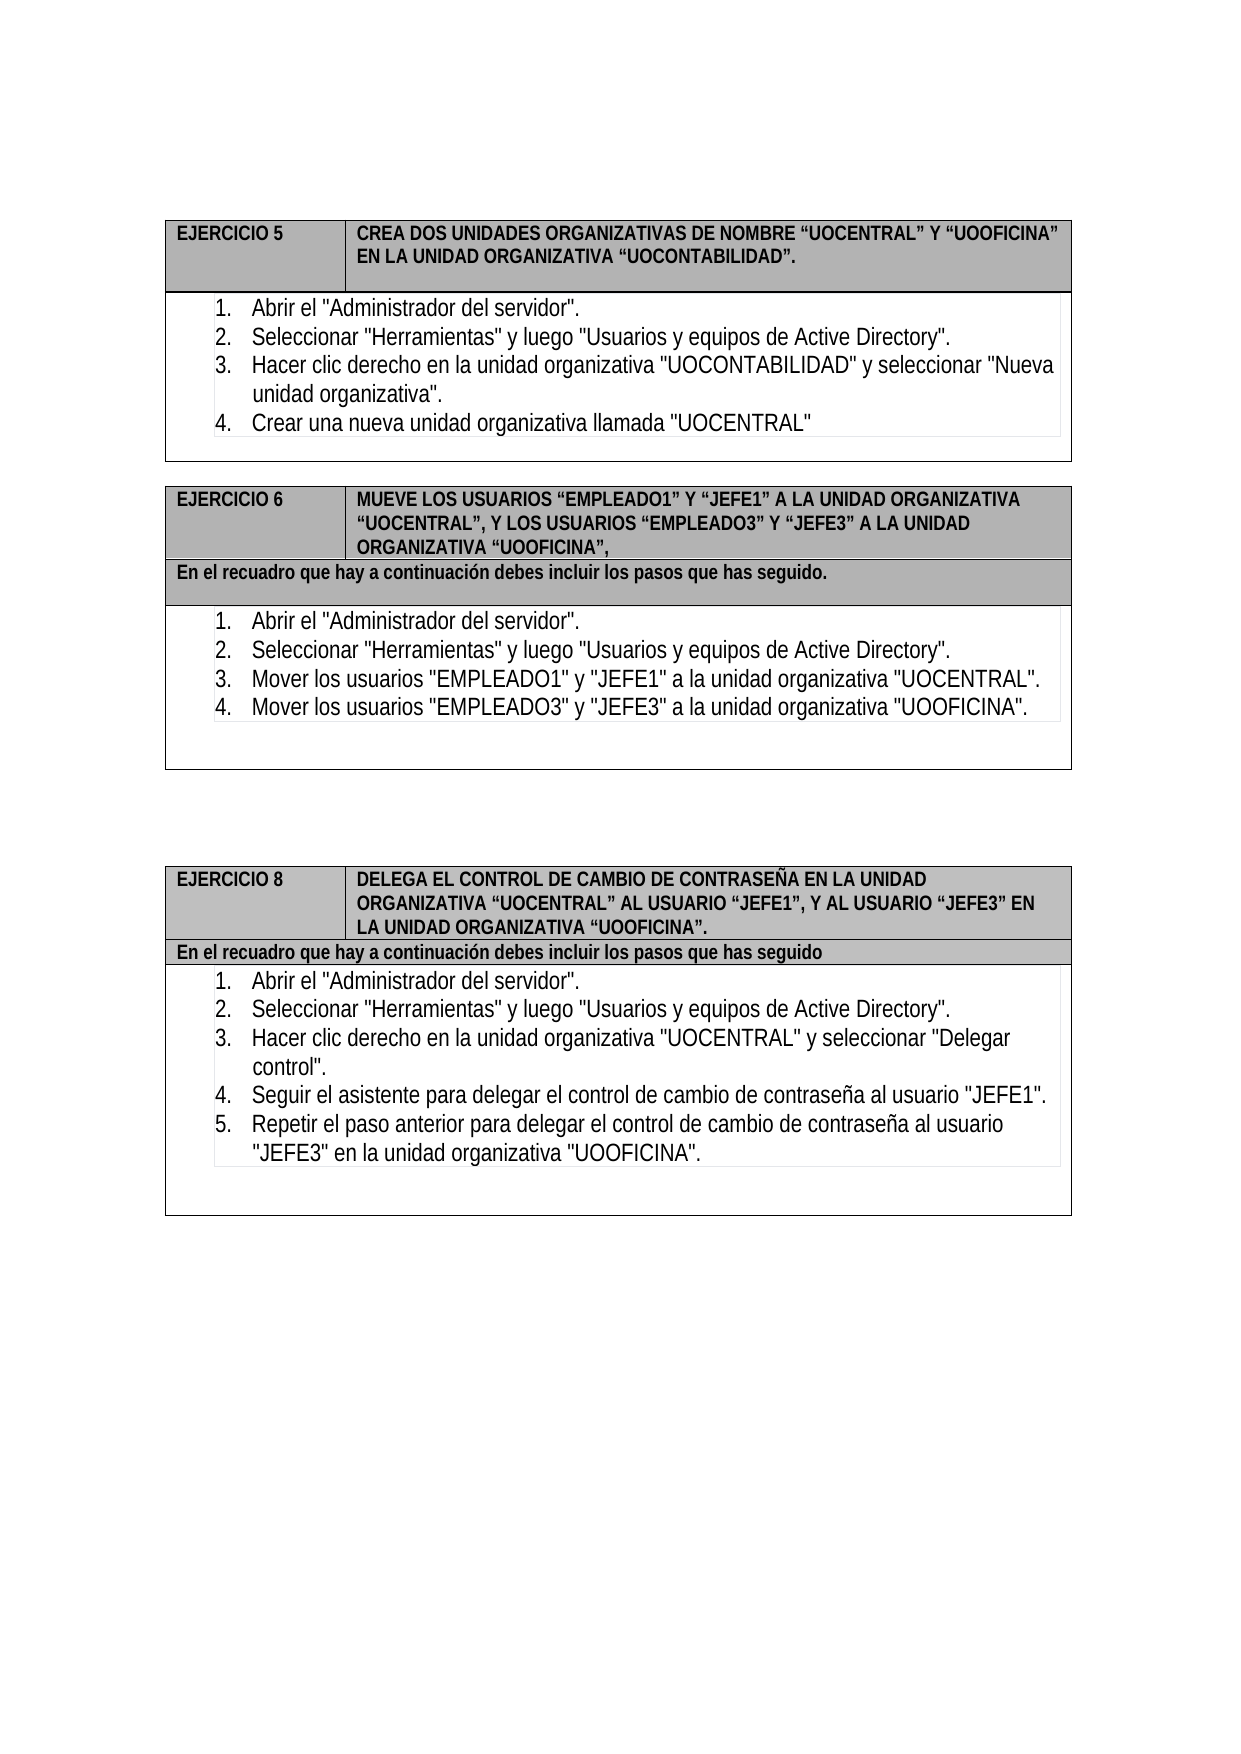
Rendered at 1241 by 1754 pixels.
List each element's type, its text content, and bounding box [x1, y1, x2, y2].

table_header MUEVE LOS USUARIOS “EMPLEADO1” Y “JEFE1” A LA UNIDAD ORGANIZATIVA “UOCENTRAL”, Y LOS USUARIOS “EMPLEADO3” Y “JEFE3” A LA UNIDAD ORGANIZATIVA “UOOFICINA”, [346, 487, 1071, 558]
table_cell Abrir el "Administrador del servidor". Seleccionar "Herramientas" y luego "Usuarios y equipos de Active Directory". Hacer clic derecho en la unidad organizativa "UOCONTABILIDAD" y seleccionar "Nueva unidad organizativa". Crear una nueva unidad organizativa llamada "UOCENTRAL" [166, 293, 1071, 461]
table_header CREA DOS UNIDADES ORGANIZATIVAS DE NOMBRE “UOCENTRAL” Y “UOOFICINA” EN LA UNIDAD ORGANIZATIVA “UOCONTABILIDAD”. [346, 221, 1071, 291]
table_cell En el recuadro que hay a continuación debes incluir los pasos que has seguido [166, 940, 1071, 964]
table_cell Abrir el "Administrador del servidor". Seleccionar "Herramientas" y luego "Usuarios y equipos de Active Directory". Hacer clic derecho en la unidad organizativa "UOCENTRAL" y seleccionar "Delegar control". Seguir el asistente para delegar el control de cambio de contraseña al usuario "JEFE1". Repetir el paso anterior para delegar el control de cambio de contraseña al usuario "JEFE3" en la unidad organizativa "UOOFICINA". [166, 965, 1071, 1215]
table_header EJERCICIO 8 [166, 867, 345, 939]
table_header EJERCICIO 6 [166, 487, 345, 558]
table_cell En el recuadro que hay a continuación debes incluir los pasos que has seguido. [166, 560, 1071, 605]
table_cell Abrir el "Administrador del servidor". Seleccionar "Herramientas" y luego "Usuarios y equipos de Active Directory". Mover los usuarios "EMPLEADO1" y "JEFE1" a la unidad organizativa "UOCENTRAL". Mover los usuarios "EMPLEADO3" y "JEFE3" a la unidad organizativa "UOOFICINA". [166, 606, 1071, 769]
table_header DELEGA EL CONTROL DE CAMBIO DE CONTRASEÑA EN LA UNIDAD ORGANIZATIVA “UOCENTRAL” AL USUARIO “JEFE1”, Y AL USUARIO “JEFE3” EN LA UNIDAD ORGANIZATIVA “UOOFICINA”. [346, 867, 1071, 939]
table_header EJERCICIO 5 [166, 221, 345, 291]
